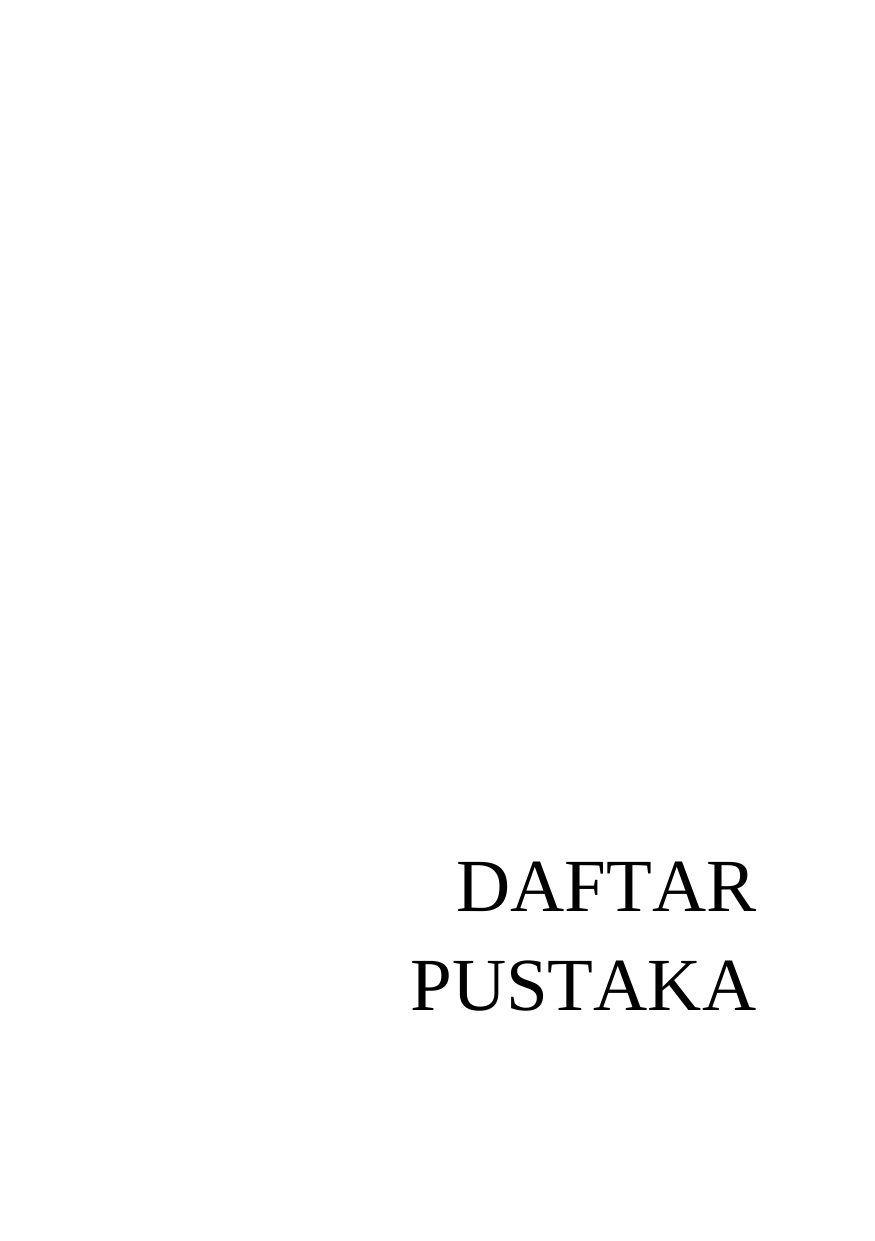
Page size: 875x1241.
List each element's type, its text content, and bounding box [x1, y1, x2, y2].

text DAFTAR PUSTAKA [148, 841, 756, 1027]
